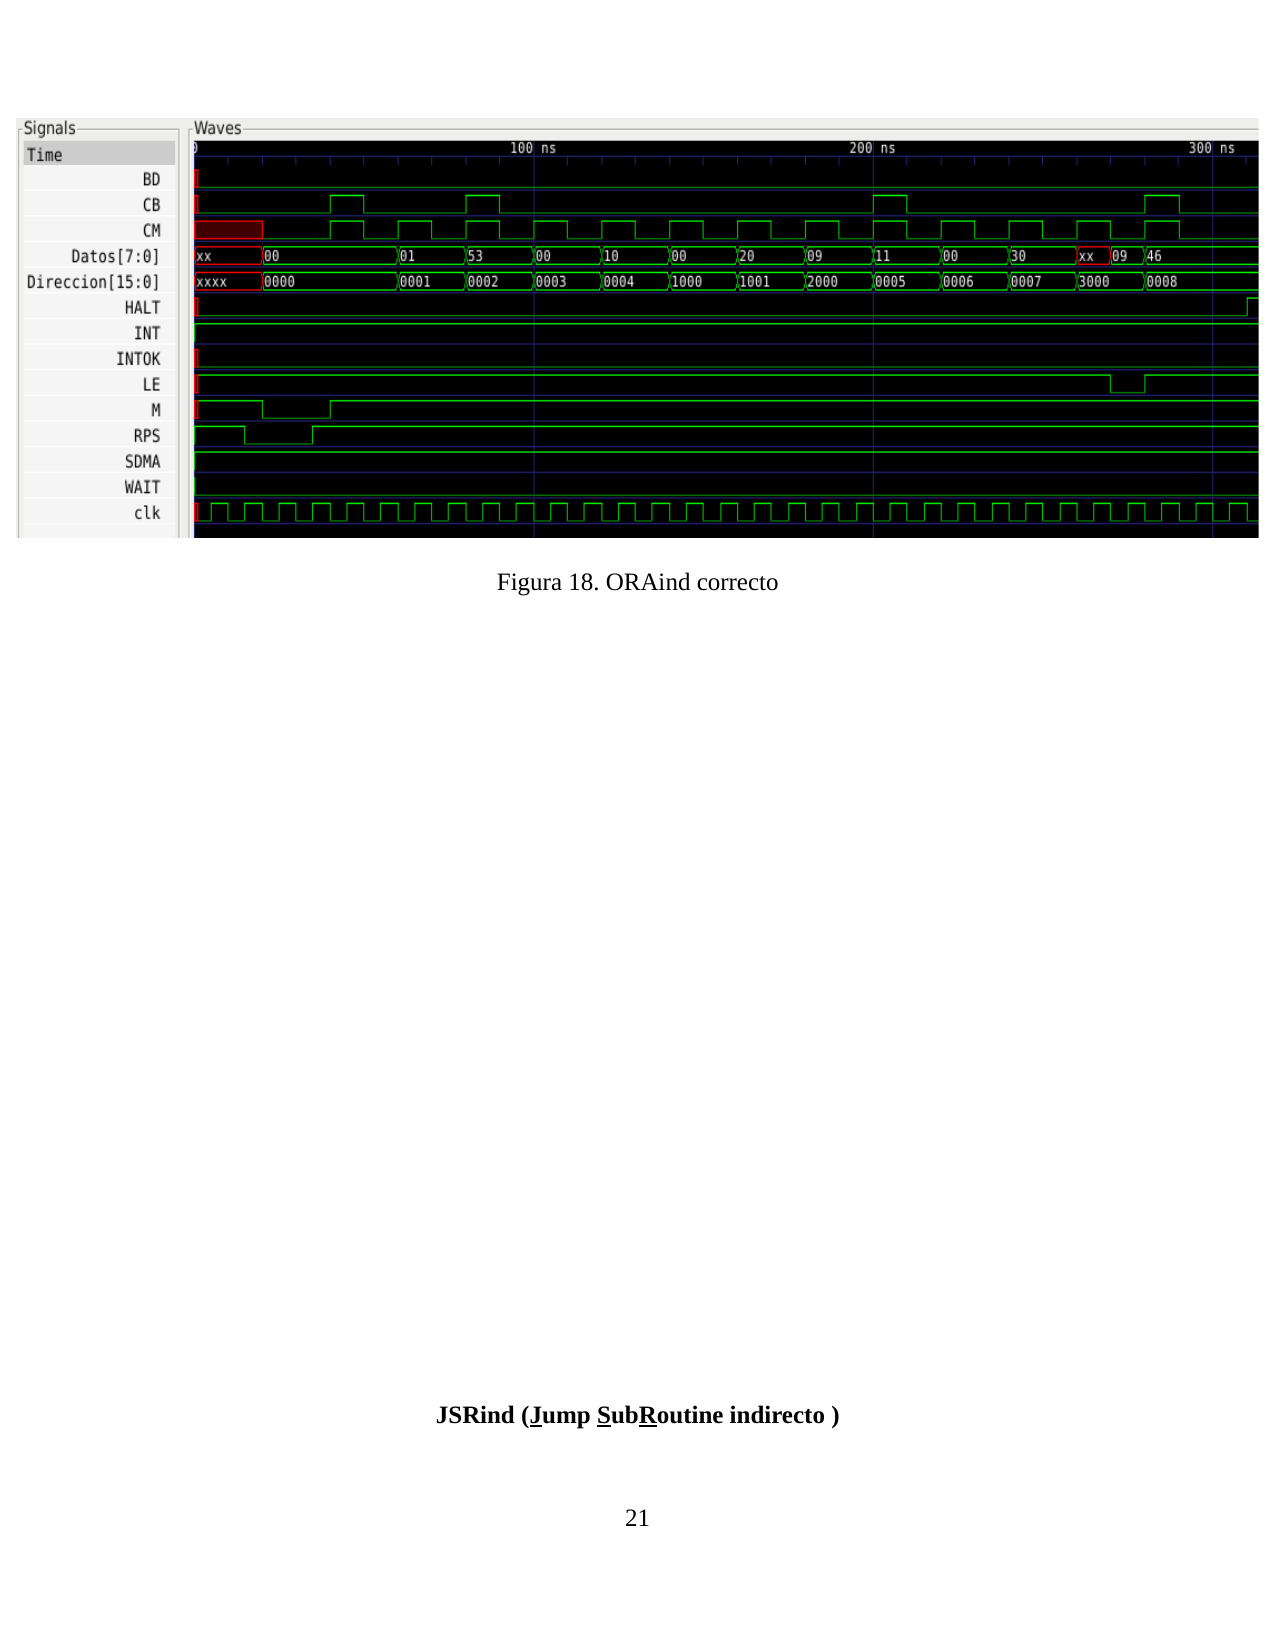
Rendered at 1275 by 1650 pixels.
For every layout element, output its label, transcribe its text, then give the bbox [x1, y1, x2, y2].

text Figura 18. ORAind correcto [118, 567, 1157, 595]
text JSRind (Jump SubRoutine indirecto ) [118, 1400, 1157, 1429]
picture [16, 118, 1259, 538]
